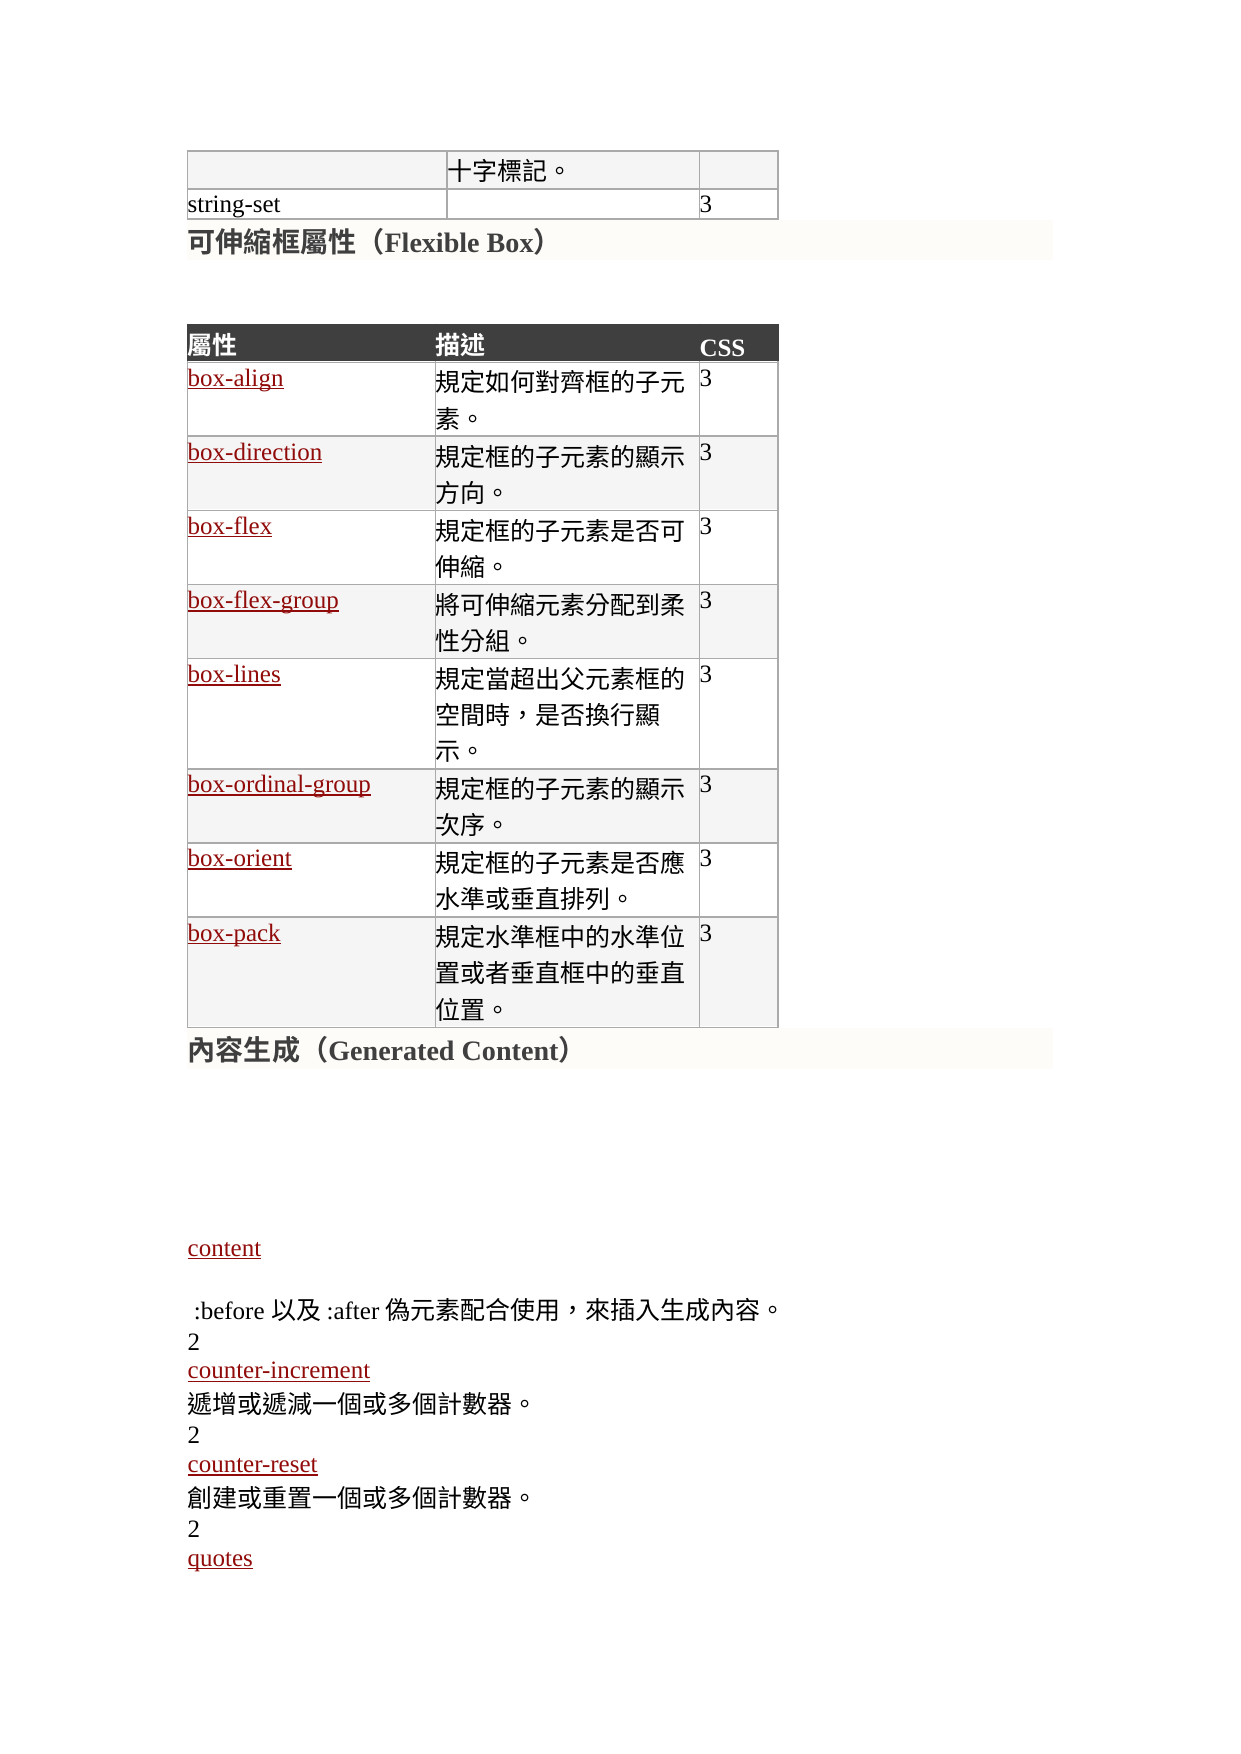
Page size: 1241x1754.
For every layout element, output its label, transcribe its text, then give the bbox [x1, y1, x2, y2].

text 描述 [187, 1168, 1053, 1204]
table_cell 3 [700, 190, 777, 218]
table_cell 將可伸縮元素分配到柔性分組。 [436, 585, 699, 658]
table_cell box-direction [188, 437, 435, 509]
table_cell 規定框的子元素是否可伸縮。 [436, 511, 699, 583]
text 屬性 [187, 1132, 1053, 1168]
table_cell [700, 152, 777, 188]
text counter-increment [187, 1356, 1053, 1384]
table_cell box-ordinal-group [188, 770, 435, 842]
table_cell 3 [700, 511, 777, 583]
text 2 [187, 1421, 1053, 1449]
table_cell string-set [188, 190, 446, 218]
table_cell 規定框的子元素的顯示次序。 [436, 770, 699, 842]
text CSS [187, 1204, 1053, 1233]
table_cell [448, 190, 699, 218]
table_cell [188, 152, 446, 188]
table_cell 規定如何對齊框的子元素。 [436, 363, 699, 435]
subtitle 可伸縮框屬性（Flexible Box） [187, 220, 1053, 260]
table_cell 規定框的子元素的顯示方向。 [436, 437, 699, 509]
table_cell 規定當超出父元素框的空間時，是否換行顯示。 [436, 659, 699, 768]
table_cell box-align [188, 363, 435, 435]
table_cell 3 [700, 585, 777, 658]
text quotes [187, 1543, 1053, 1572]
text counter-reset [187, 1449, 1053, 1478]
table_cell box-flex [188, 511, 435, 583]
text 遞增或遞減一個或多個計數器。 [187, 1384, 1053, 1421]
table_cell 3 [700, 363, 777, 435]
table_cell 3 [700, 918, 777, 1026]
table_cell box-pack [188, 918, 435, 1026]
text content [187, 1233, 1053, 1262]
table_cell box-flex-group [188, 585, 435, 658]
text :before 以及 :after 偽元素配合使用，來插入生成內容。 [187, 1291, 1053, 1327]
table_cell 3 [700, 659, 777, 768]
table_cell 3 [700, 437, 777, 509]
text 2 [187, 1327, 1053, 1356]
table_header CSS [700, 325, 777, 361]
table_cell 規定框的子元素是否應水準或垂直排列。 [436, 844, 699, 916]
table_cell 3 [700, 770, 777, 842]
table_cell box-lines [188, 659, 435, 768]
table_cell box-orient [188, 844, 435, 916]
table_cell 十字標記。 [448, 152, 699, 188]
table_header 描述 [436, 325, 699, 361]
table_cell 3 [700, 844, 777, 916]
table_cell 規定水準框中的水準位置或者垂直框中的垂直位置。 [436, 918, 699, 1026]
text 2 [187, 1514, 1053, 1543]
subtitle 內容生成（Generated Content） [187, 1028, 1053, 1069]
table_header 屬性 [188, 325, 435, 361]
text 創建或重置一個或多個計數器。 [187, 1478, 1053, 1514]
